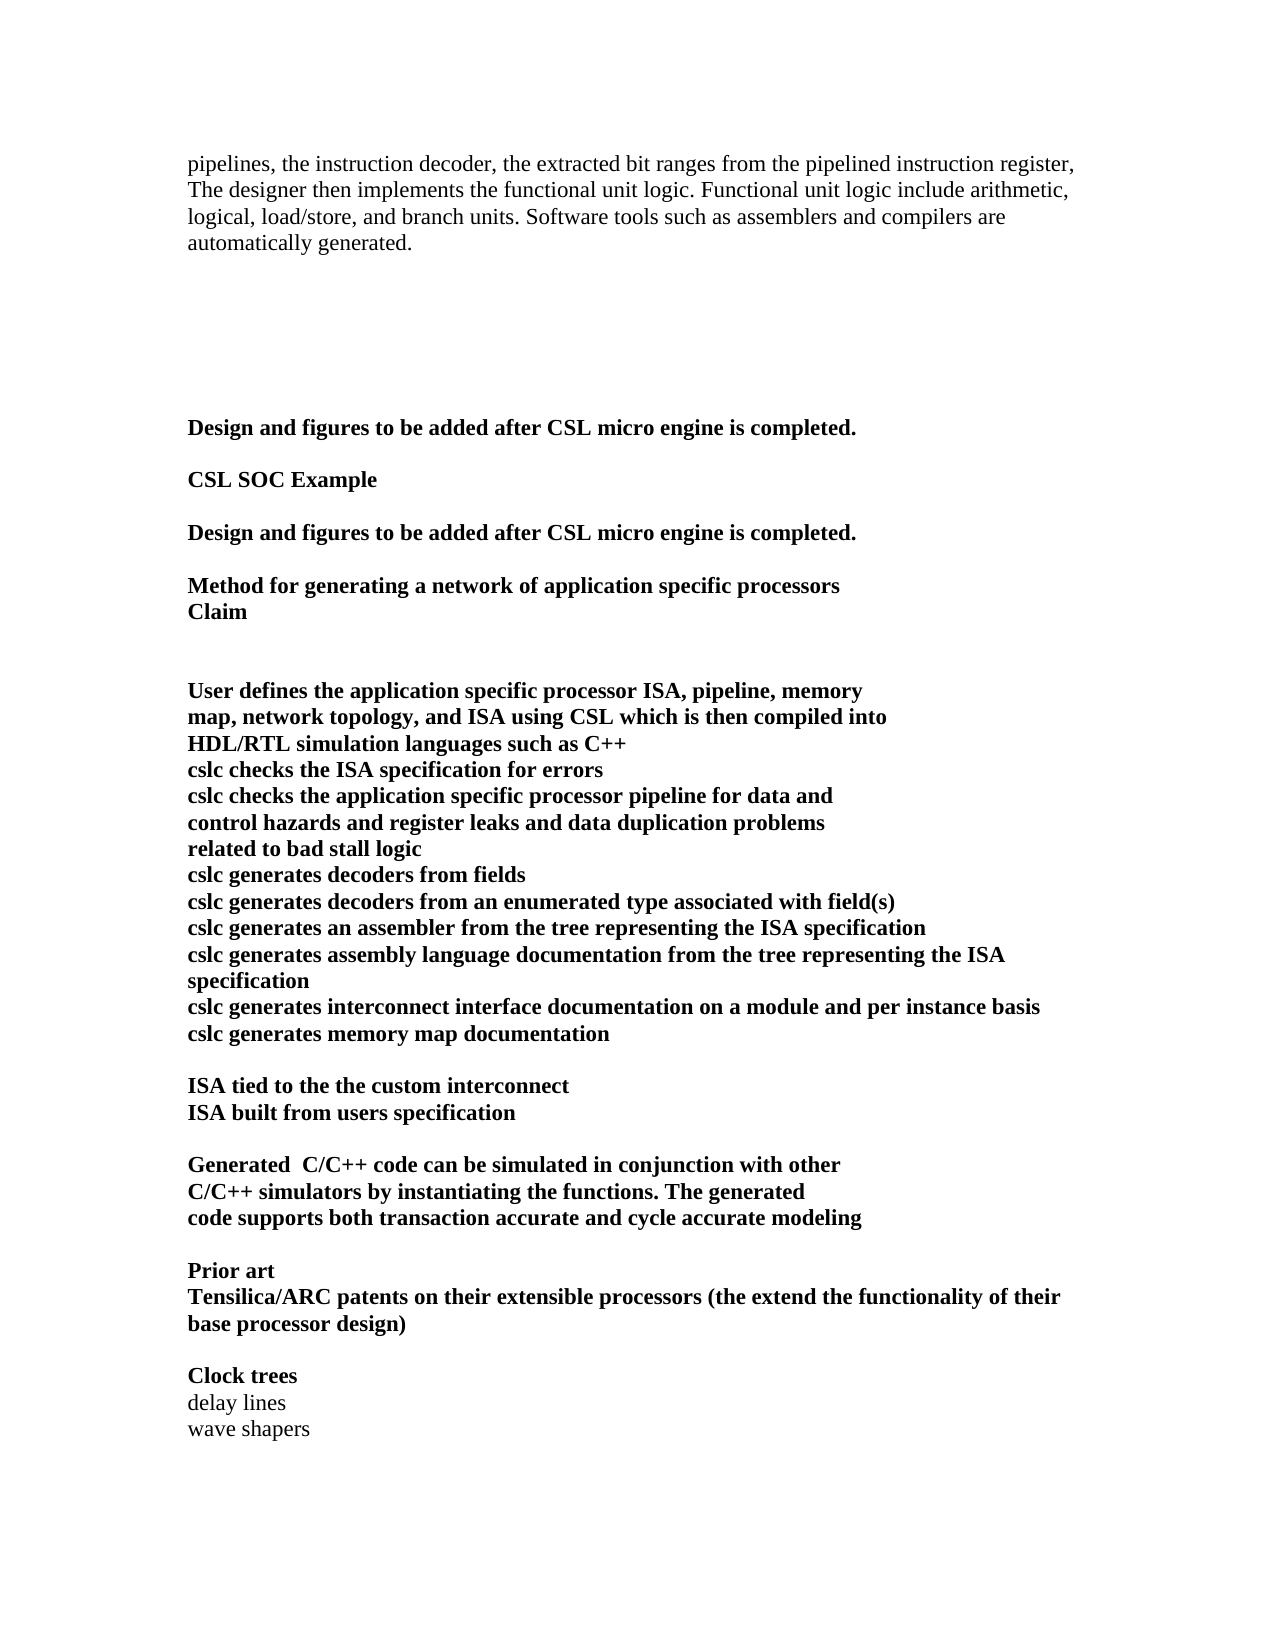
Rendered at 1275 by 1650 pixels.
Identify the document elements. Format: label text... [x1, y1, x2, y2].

text HDL/RTL simulation languages such as C++ [187, 730, 1087, 756]
text Claim [187, 598, 1087, 624]
text ISA built from users specification [187, 1099, 1087, 1125]
text User defines the application specific processor ISA, pipeline, memory [187, 677, 1087, 703]
text ISA tied to the the custom interconnect [187, 1072, 1087, 1099]
text delay lines [187, 1389, 1087, 1415]
text CSL SOC Example [187, 466, 1087, 493]
text Method for generating a network of application specific processors [187, 572, 1087, 598]
text C/C++ simulators by instantiating the functions. The generated [187, 1178, 1087, 1204]
text cslc generates decoders from fields [187, 862, 1087, 888]
text Clock trees [187, 1362, 1087, 1389]
text cslc generates decoders from an enumerated type associated with field(s) [187, 888, 1087, 914]
text wave shapers [187, 1415, 1087, 1441]
text cslc checks the application specific processor pipeline for data and [187, 782, 1087, 809]
text control hazards and register leaks and data duplication problems [187, 809, 1087, 835]
text cslc generates memory map documentation [187, 1020, 1087, 1046]
text cslc generates assembly language documentation from the tree representing the ISA specification [187, 941, 1087, 993]
text related to bad stall logic [187, 835, 1087, 862]
text Tensilica/ARC patents on their extensible processors (the extend the functionality of their base processor design) [187, 1283, 1087, 1336]
text map, network topology, and ISA using CSL which is then compiled into [187, 703, 1087, 730]
text cslc checks the ISA specification for errors [187, 756, 1087, 782]
text Prior art [187, 1257, 1087, 1283]
text pipelines, the instruction decoder, the extracted bit ranges from the pipelined instruction register, The designer then implements the functional unit logic. Functional unit logic include arithmetic, logical, load/store, and branch units. Software tools such as assemblers and compilers are automatically generated. [187, 150, 1087, 255]
text Design and figures to be added after CSL micro engine is completed. [187, 413, 1087, 440]
text Design and figures to be added after CSL micro engine is completed. [187, 519, 1087, 545]
text code supports both transaction accurate and cycle accurate modeling [187, 1204, 1087, 1231]
text cslc generates an assembler from the tree representing the ISA specification [187, 914, 1087, 941]
text Generated C/C++ code can be simulated in conjunction with other [187, 1151, 1087, 1178]
text cslc generates interconnect interface documentation on a module and per instance basis [187, 993, 1087, 1020]
